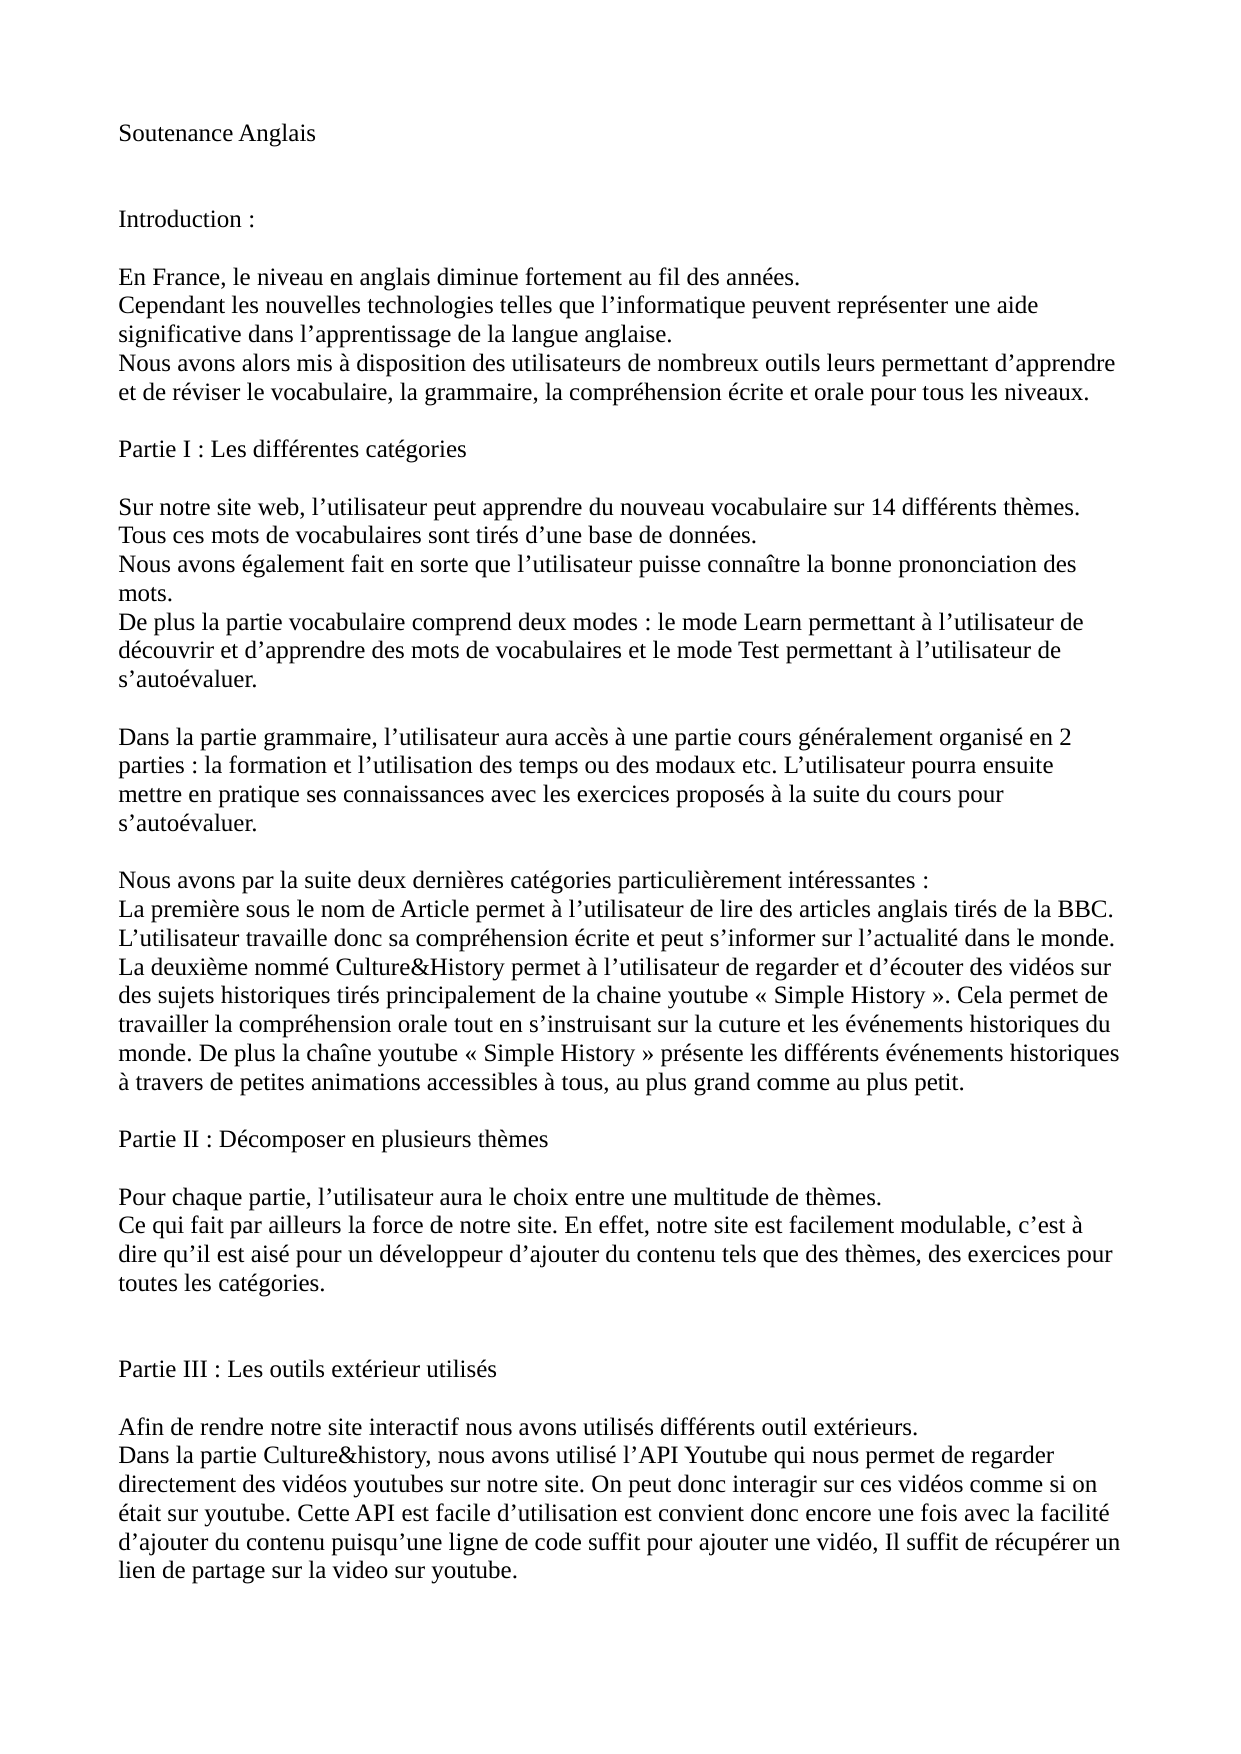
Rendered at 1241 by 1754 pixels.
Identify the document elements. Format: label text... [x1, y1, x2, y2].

text Dans la partie Culture&history, nous avons utilisé l’API Youtube qui nous permet de regarder directement des vidéos youtubes sur notre site. On peut donc interagir sur ces vidéos comme si on était sur youtube. Cette API est facile d’utilisation est convient donc encore une fois avec la facilité d’ajouter du contenu puisqu’une ligne de code suffit pour ajouter une vidéo, Il suffit de récupérer un lien de partage sur la video sur youtube. [118, 1441, 1122, 1584]
text Nous avons également fait en sorte que l’utilisateur puisse connaître la bonne prononciation des mots. [118, 549, 1122, 607]
text Nous avons alors mis à disposition des utilisateurs de nombreux outils leurs permettant d’apprendre et de réviser le vocabulaire, la grammaire, la compréhension écrite et orale pour tous les niveaux. [118, 348, 1122, 406]
text De plus la partie vocabulaire comprend deux modes : le mode Learn permettant à l’utilisateur de découvrir et d’apprendre des mots de vocabulaires et le mode Test permettant à l’utilisateur de s’autoévaluer. [118, 607, 1122, 693]
text Partie I : Les différentes catégories [118, 434, 1122, 463]
text Cependant les nouvelles technologies telles que l’informatique peuvent représenter une aide significative dans l’apprentissage de la langue anglaise. [118, 291, 1122, 348]
text Afin de rendre notre site interactif nous avons utilisés différents outil extérieurs. [118, 1412, 1122, 1441]
text En France, le niveau en anglais diminue fortement au fil des années. [118, 262, 1122, 291]
text La deuxième nommé Culture&History permet à l’utilisateur de regarder et d’écouter des vidéos sur des sujets historiques tirés principalement de la chaine youtube « Simple History ». Cela permet de travailler la compréhension orale tout en s’instruisant sur la cuture et les événements historiques du monde. De plus la chaîne youtube « Simple History » présente les différents événements historiques à travers de petites animations accessibles à tous, au plus grand comme au plus petit. [118, 952, 1122, 1096]
text Nous avons par la suite deux dernières catégories particulièrement intéressantes : [118, 866, 1122, 894]
text Partie III : Les outils extérieur utilisés [118, 1354, 1122, 1383]
text Dans la partie grammaire, l’utilisateur aura accès à une partie cours généralement organisé en 2 parties : la formation et l’utilisation des temps ou des modaux etc. L’utilisateur pourra ensuite mettre en pratique ses connaissances avec les exercices proposés à la suite du cours pour s’autoévaluer. [118, 722, 1122, 837]
text Ce qui fait par ailleurs la force de notre site. En effet, notre site est facilement modulable, c’est à dire qu’il est aisé pour un développeur d’ajouter du contenu tels que des thèmes, des exercices pour toutes les catégories. [118, 1211, 1122, 1297]
text Introduction : [118, 204, 1122, 233]
text Partie II : Décomposer en plusieurs thèmes [118, 1124, 1122, 1153]
text Pour chaque partie, l’utilisateur aura le choix entre une multitude de thèmes. [118, 1182, 1122, 1211]
text Soutenance Anglais [118, 118, 1122, 147]
text La première sous le nom de Article permet à l’utilisateur de lire des articles anglais tirés de la BBC. L’utilisateur travaille donc sa compréhension écrite et peut s’informer sur l’actualité dans le monde. [118, 894, 1122, 952]
text Sur notre site web, l’utilisateur peut apprendre du nouveau vocabulaire sur 14 différents thèmes. Tous ces mots de vocabulaires sont tirés d’une base de données. [118, 492, 1122, 549]
